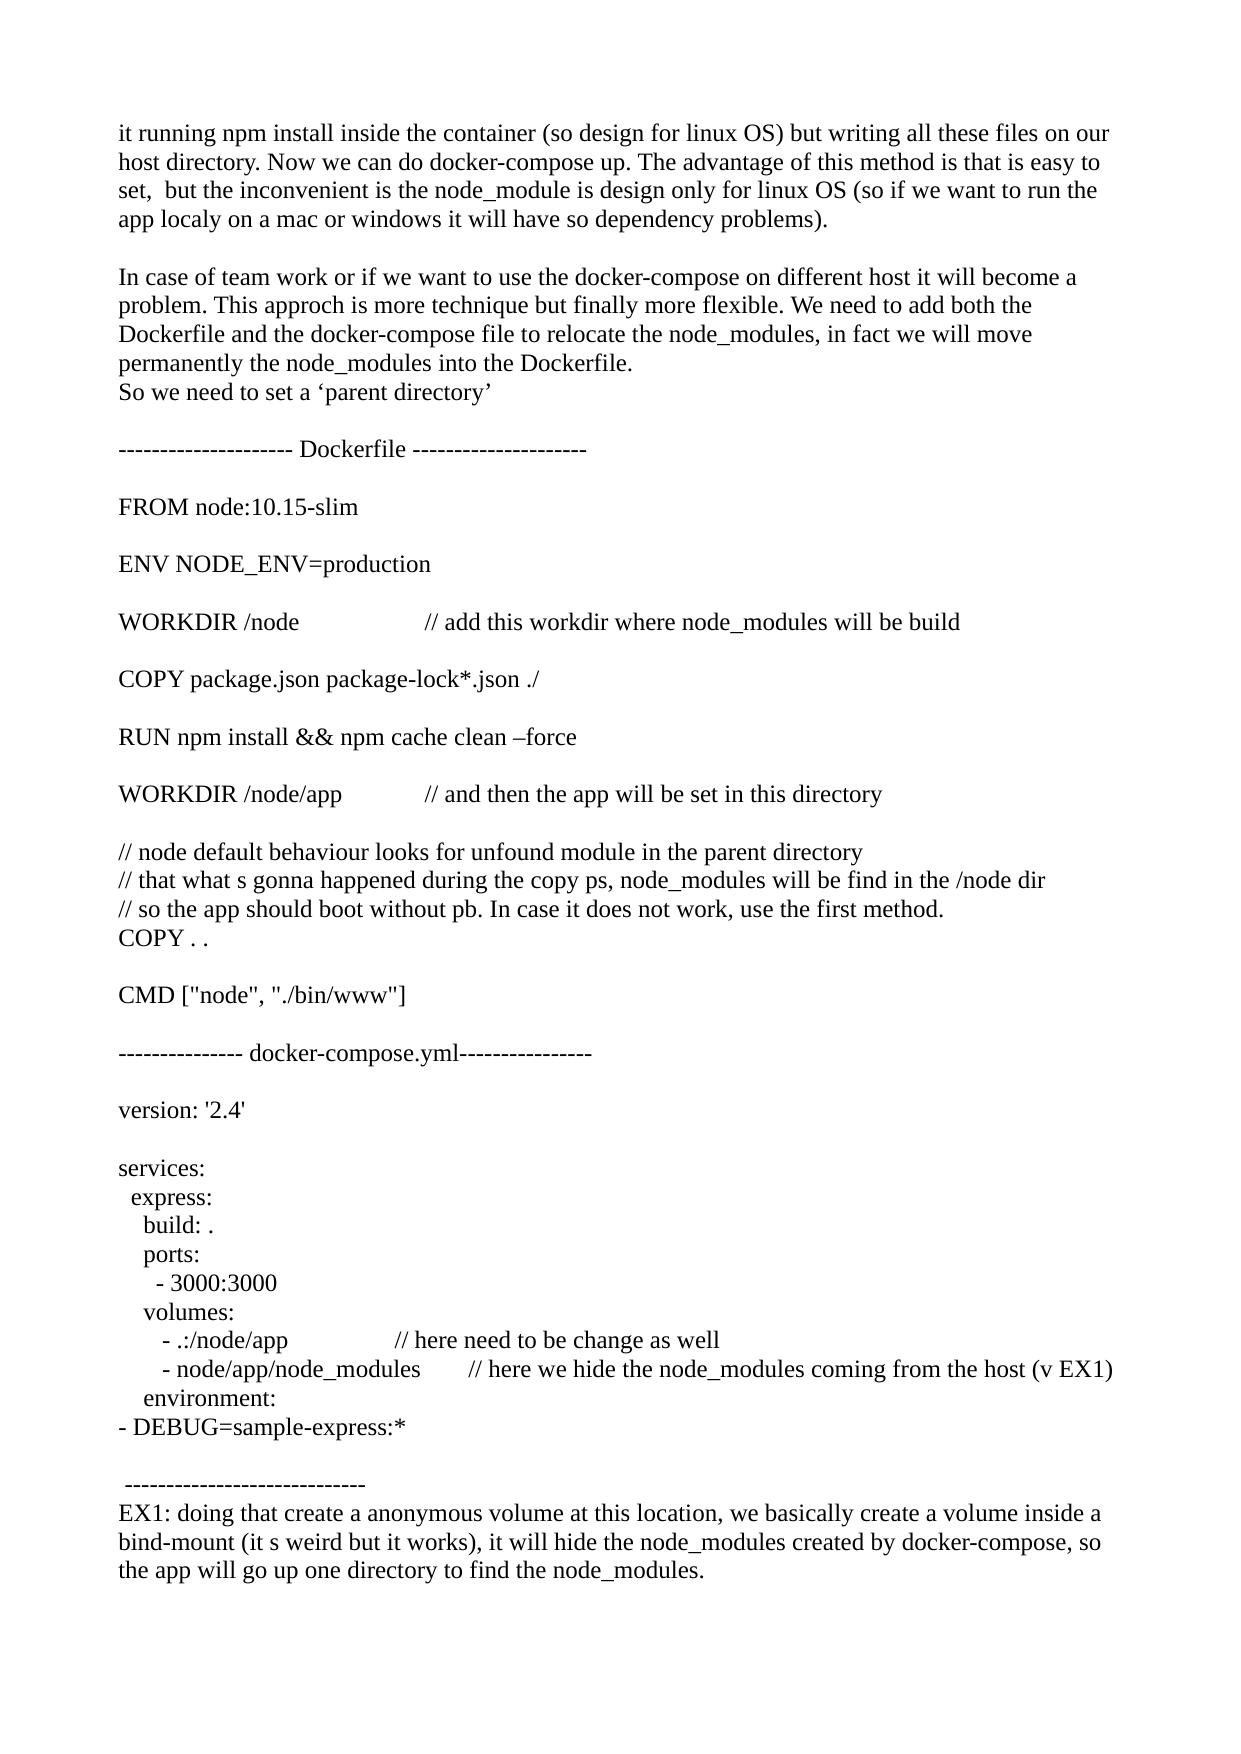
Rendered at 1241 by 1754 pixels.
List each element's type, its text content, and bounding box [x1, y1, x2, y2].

text express: [118, 1182, 1122, 1211]
text // that what s gonna happened during the copy ps, node_modules will be find in the /node dir [118, 866, 1122, 894]
text build: . [118, 1211, 1122, 1239]
text // so the app should boot without pb. In case it does not work, use the first method. [118, 894, 1122, 923]
text ENV NODE_ENV=production [118, 549, 1122, 578]
text FROM node:10.15-slim [118, 492, 1122, 521]
text - DEBUG=sample-express:* [118, 1412, 1122, 1441]
text COPY package.json package-lock*.json ./ [118, 664, 1122, 693]
text volumes: [118, 1297, 1122, 1326]
text // node default behaviour looks for unfound module in the parent directory [118, 837, 1122, 866]
text RUN npm install && npm cache clean –force [118, 722, 1122, 751]
text ports: [118, 1239, 1122, 1268]
text WORKDIR /node // add this workdir where node_modules will be build [118, 607, 1122, 636]
text - .:/node/app // here need to be change as well [118, 1326, 1122, 1354]
text - node/app/node_modules // here we hide the node_modules coming from the host (v EX1) [118, 1354, 1122, 1383]
text EX1: doing that create a anonymous volume at this location, we basically create a volume inside a bind-mount (it s weird but it works), it will hide the node_modules created by docker-compose, so the app will go up one directory to find the node_modules. [118, 1498, 1122, 1584]
text COPY . . [118, 923, 1122, 952]
text it running npm install inside the container (so design for linux OS) but writing all these files on our host directory. Now we can do docker-compose up. The advantage of this method is that is easy to set, but the inconvenient is the node_module is design only for linux OS (so if we want to run the app localy on a mac or windows it will have so dependency problems). [118, 118, 1122, 233]
text --------------------- Dockerfile --------------------- [118, 434, 1122, 463]
text ----------------------------- [118, 1469, 1122, 1498]
text So we need to set a ‘parent directory’ [118, 377, 1122, 406]
text environment: [118, 1383, 1122, 1412]
text - 3000:3000 [118, 1268, 1122, 1297]
text --------------- docker-compose.yml---------------- [118, 1038, 1122, 1067]
text CMD ["node", "./bin/www"] [118, 981, 1122, 1009]
text version: '2.4' [118, 1096, 1122, 1124]
text WORKDIR /node/app // and then the app will be set in this directory [118, 779, 1122, 808]
text services: [118, 1153, 1122, 1182]
text In case of team work or if we want to use the docker-compose on different host it will become a problem. This approch is more technique but finally more flexible. We need to add both the Dockerfile and the docker-compose file to relocate the node_modules, in fact we will move permanently the node_modules into the Dockerfile. [118, 262, 1122, 377]
